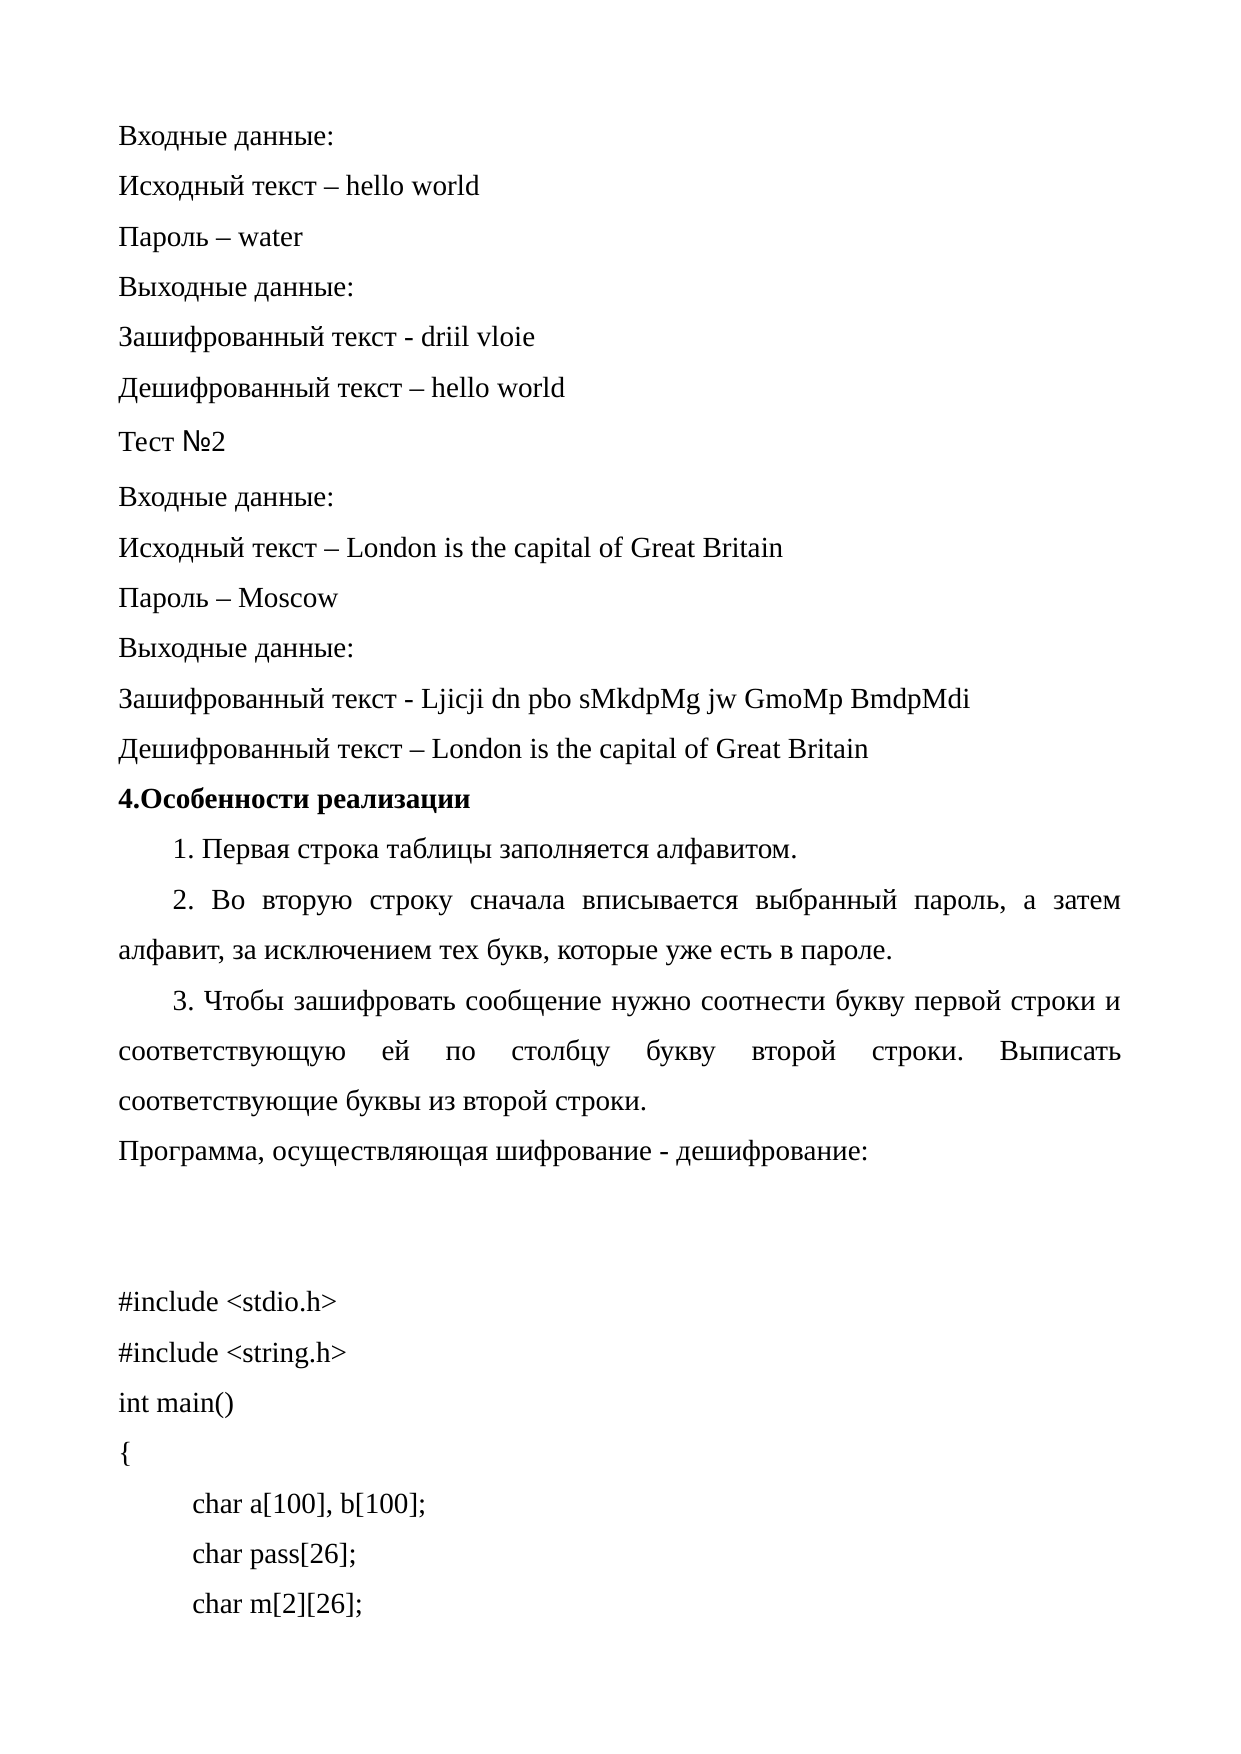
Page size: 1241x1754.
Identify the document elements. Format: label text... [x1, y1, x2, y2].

text Пароль – Moscow [118, 580, 1122, 614]
text { [118, 1435, 1122, 1469]
text #include <stdio.h> [118, 1284, 1122, 1318]
text Зашифрованный текст - driil vloie [118, 319, 1122, 353]
text Дешифрованный текст – hello world [118, 370, 1122, 403]
text #include <string.h> [118, 1335, 1122, 1368]
text int main() [118, 1385, 1122, 1419]
text Входные данные: [118, 479, 1122, 513]
text Дешифрованный текст – London is the capital of Great Britain [118, 731, 1122, 764]
text 3. Чтобы зашифровать сообщение нужно соотнести букву первой строки и соответствующую ей по столбцу букву второй строки. Выписать соответствующие буквы из второй строки. [118, 983, 1122, 1117]
text Программа, осуществляющая шифрование - дешифрование: [118, 1133, 1122, 1167]
text char pass[26]; [118, 1536, 1122, 1569]
text Выходные данные: [118, 269, 1122, 303]
text Тест №2 [118, 420, 1122, 460]
text Исходный текст – hello world [118, 168, 1122, 202]
text Входные данные: [118, 118, 1122, 152]
text Исходный текст – London is the capital of Great Britain [118, 530, 1122, 563]
text 1. Первая строка таблицы заполняется алфавитом. [118, 832, 1122, 865]
text Выходные данные: [118, 630, 1122, 664]
text 2. Во вторую строку сначала вписывается выбранный пароль, а затем алфавит, за исключением тех букв, которые уже есть в пароле. [118, 882, 1122, 966]
text char a[100], b[100]; [118, 1486, 1122, 1519]
text Зашифрованный текст - Ljicji dn pbo sMkdpMg jw GmoMp BmdpMdi [118, 681, 1122, 714]
text 4.Особенности реализации [118, 781, 1122, 815]
text Пароль – water [118, 219, 1122, 252]
text char m[2][26]; [118, 1586, 1122, 1620]
